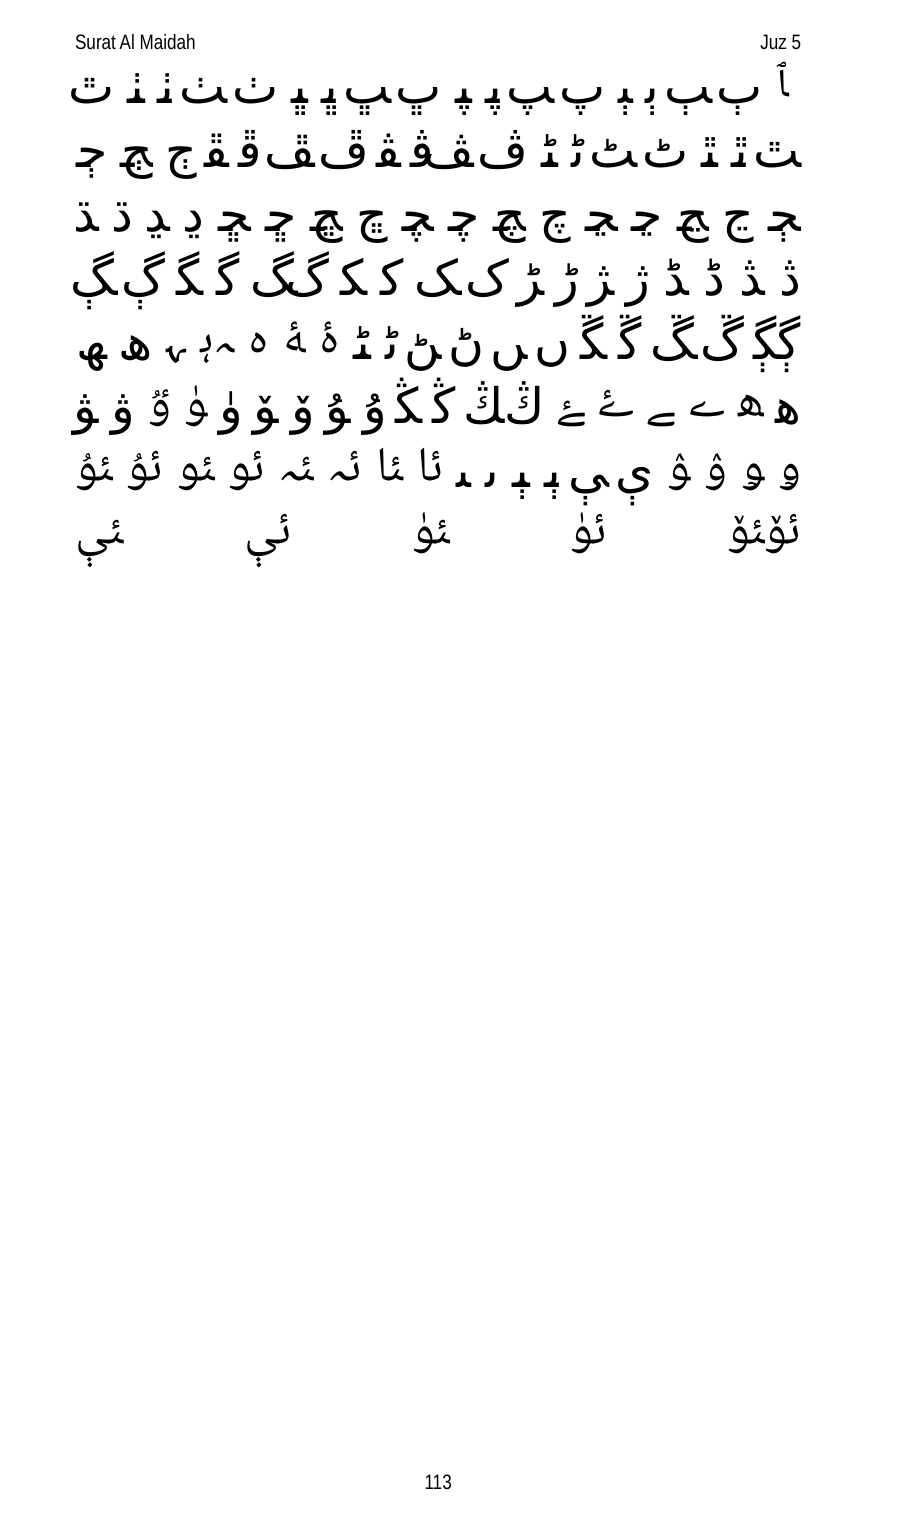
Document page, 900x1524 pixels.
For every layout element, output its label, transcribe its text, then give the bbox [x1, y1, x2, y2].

text ﭑ ﭒ ﭓ ﭔ ﭕ ﭖ ﭗ ﭘ ﭙ ﭚ ﭛ ﭜ ﭝ ﭞ ﭟ ﭠ ﭡ ﭢ ﭣ ﭤ ﭥ ﭦ ﭧ ﭨ ﭩ ﭪ ﭫﭬ ﭭ ﭮ ﭯ ﭰ ﭱ ﭲ ﭳ ﭴ ﭵ ﭶ ﭷ ﭸ ﭹ ﭺ ﭻ ﭼ ﭽ ﭾ ﭿ ﮀ ﮁ ﮂ ﮃ ﮄ ﮅ ﮆ ﮇ ﮈ ﮉ ﮊ ﮋ ﮌ ﮍ ﮎ ﮏ ﮐ ﮑ ﮒﮓ ﮔ ﮕ ﮖ ﮗ ﮘﮙ ﮚ ﮛ ﮜ ﮝ ﮞ ﮟ ﮠ ﮡ ﮢ ﮣ ﮤ ﮥ ﮦ ﮧﮨ ﮩ ﮪ ﮫ ﮬ ﮭ ﮮ ﮯ ﮰ ﮱ ﯓ ﯔ ﯕ ﯖ ﯗ ﯘ ﯙ ﯚ ﯛ ﯜ ﯝ ﯞ ﯟ ﯠ ﯡ ﯢ ﯣ ﯤ ﯥ ﯦ ﯧ ﯨ ﯩ ﯪ ﯫ ﯬ ﯭ ﯮ ﯯ ﯰ ﯱ ﯲﯳ ﯴ ﯵ ﯶ ﯷ [75, 60, 801, 571]
